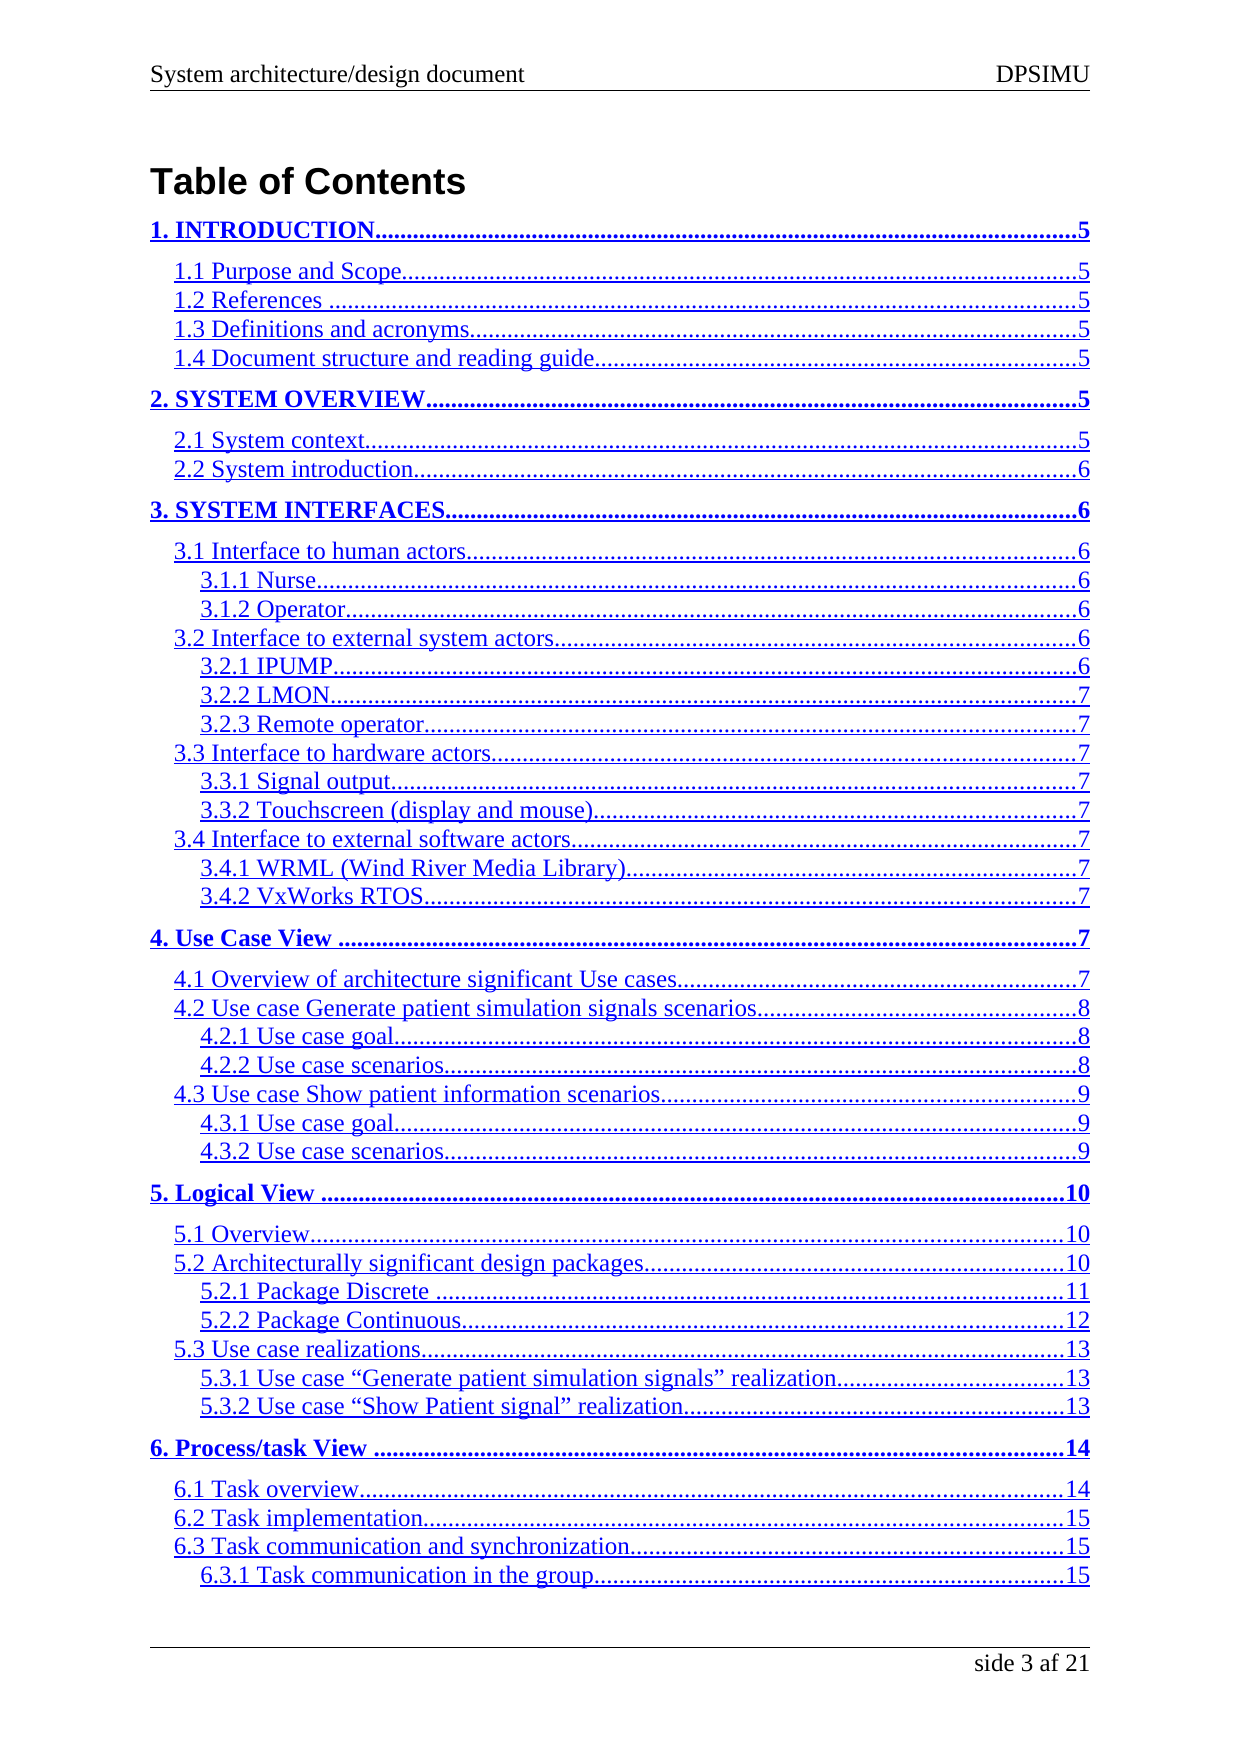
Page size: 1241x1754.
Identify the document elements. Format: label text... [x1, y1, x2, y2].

text 3.2.1 IPUMP 6 [200, 651, 1090, 676]
text 6.3.1 Task communication in the group 15 [200, 1560, 1090, 1585]
text 3.4.2 VxWorks RTOS. 7 [200, 881, 1090, 906]
text 6. Process/task View 14 [150, 1433, 1090, 1458]
text 5.2 Architecturally significant design packages 10 [174, 1248, 1090, 1273]
text 4.1 Overview of architecture significant Use cases 7 [174, 964, 1090, 989]
title Table of Contents [150, 159, 1090, 203]
text 3.2.2 LMON 7 [200, 680, 1090, 705]
text 5.2.2 Package Continuous 12 [200, 1305, 1090, 1330]
text 3.2.3 Remote operator. 7 [200, 709, 1090, 734]
text 1. INTRODUCTION 5 [150, 215, 1090, 240]
text 5.3.2 Use case “Show Patient signal” realization 13 [200, 1391, 1090, 1416]
text 1.3 Definitions and acronyms 5 [174, 314, 1090, 339]
text 1.4 Document structure and reading guide 5 [174, 343, 1090, 368]
text 1.2 References 5 [174, 285, 1090, 310]
text 3.1.2 Operator 6 [200, 594, 1090, 619]
text 4.2.2 Use case scenarios 8 [200, 1050, 1090, 1075]
text 6.2 Task implementation 15 [174, 1503, 1090, 1528]
text 4. Use Case View 7 [150, 923, 1090, 948]
text 2.2 System introduction 6 [174, 454, 1090, 479]
text 2.1 System context 5 [174, 425, 1090, 450]
text 6.3 Task communication and synchronization 15 [174, 1531, 1090, 1556]
text 1.1 Purpose and Scope 5 [174, 256, 1090, 281]
text 2. SYSTEM OVERVIEW 5 [150, 384, 1090, 409]
text 3. SYSTEM INTERFACES 6 [150, 495, 1090, 520]
text 3.4.1 WRML (Wind River Media Library) 7 [200, 853, 1090, 878]
text 5.2.1 Package Discrete 11 [200, 1276, 1090, 1301]
text 3.3 Interface to hardware actors 7 [174, 738, 1090, 763]
text 5. Logical View 10 [150, 1178, 1090, 1203]
text 6.1 Task overview 14 [174, 1474, 1090, 1499]
text 3.3.1 Signal output 7 [200, 766, 1090, 791]
text 3.2 Interface to external system actors 6 [174, 623, 1090, 648]
text 5.3 Use case realizations 13 [174, 1334, 1090, 1359]
text 3.4 Interface to external software actors 7 [174, 824, 1090, 849]
text 4.2.1 Use case goal 8 [200, 1021, 1090, 1046]
text 4.2 Use case Generate patient simulation signals scenarios 8 [174, 993, 1090, 1018]
text 4.3 Use case Show patient information scenarios 9 [174, 1079, 1090, 1104]
text 3.1.1 Nurse 6 [200, 565, 1090, 590]
text 4.3.1 Use case goal 9 [200, 1108, 1090, 1133]
text 3.1 Interface to human actors 6 [174, 536, 1090, 561]
text 5.3.1 Use case “Generate patient simulation signals” realization 13 [200, 1363, 1090, 1388]
text 4.3.2 Use case scenarios 9 [200, 1136, 1090, 1161]
text 5.1 Overview 10 [174, 1219, 1090, 1244]
text 3.3.2 Touchscreen (display and mouse) 7 [200, 795, 1090, 820]
